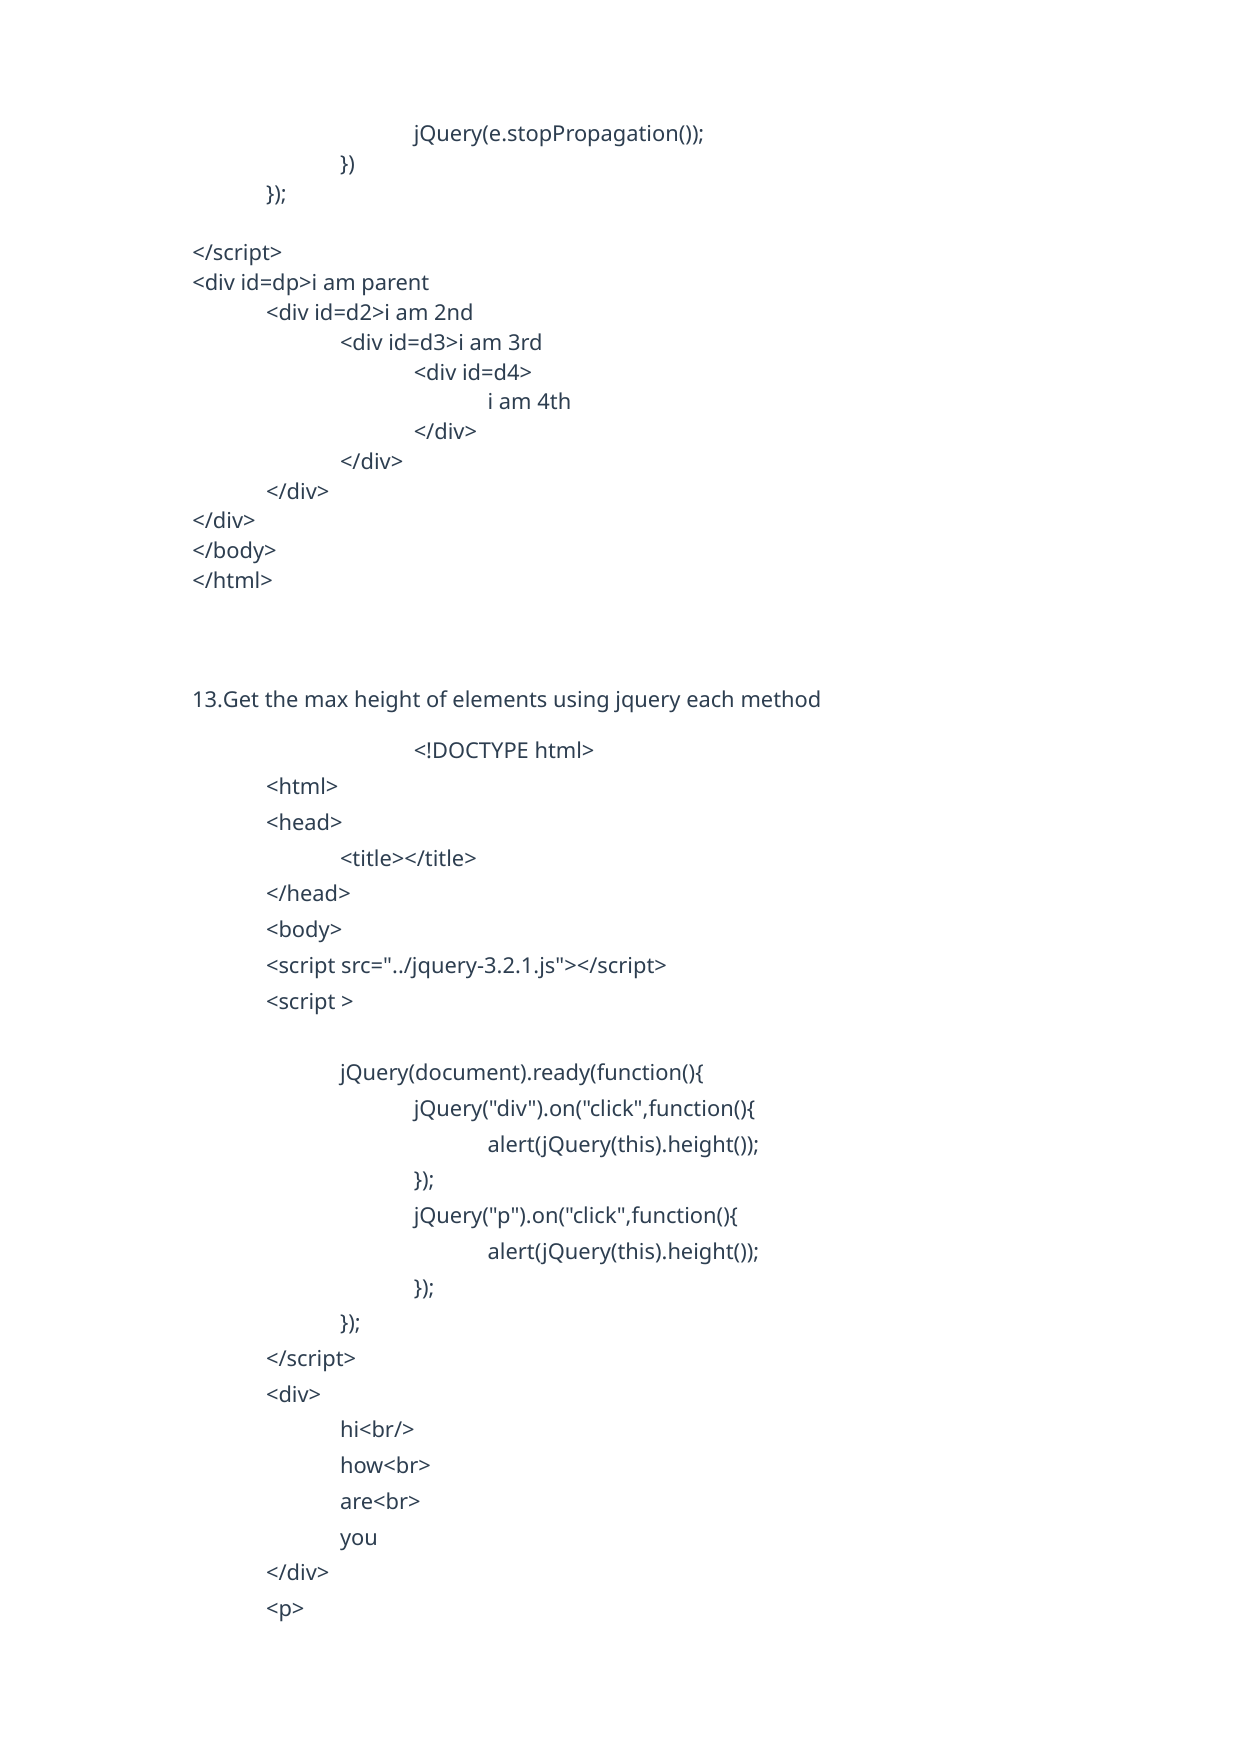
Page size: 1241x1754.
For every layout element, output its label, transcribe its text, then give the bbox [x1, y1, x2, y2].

text </head> [266, 878, 1122, 908]
text i am 4th [192, 386, 1122, 416]
text <body> [266, 914, 1122, 944]
text }); [192, 178, 1122, 207]
text <script > [266, 986, 1122, 1015]
text <div> [266, 1379, 1122, 1408]
text hi<br/> [266, 1414, 1122, 1444]
text <title></title> [266, 843, 1122, 872]
text how<br> [266, 1450, 1122, 1480]
text }); [266, 1307, 1122, 1337]
text </div> [192, 476, 1122, 505]
text jQuery(e.stopPropagation()); [192, 118, 1122, 148]
text </div> [192, 416, 1122, 446]
text you [266, 1522, 1122, 1551]
text </script> [266, 1343, 1122, 1373]
text <div id=d4> [192, 356, 1122, 386]
text <div id=dp>i am parent [192, 267, 1122, 297]
text alert(jQuery(this).height()); [266, 1128, 1122, 1158]
text </html> [192, 565, 1122, 595]
text <p> [266, 1593, 1122, 1623]
text jQuery(document).ready(function(){ [266, 1057, 1122, 1087]
text </body> [192, 535, 1122, 565]
text <div id=d2>i am 2nd [192, 297, 1122, 327]
text <!DOCTYPE html> [266, 736, 1122, 765]
text </div> [266, 1557, 1122, 1587]
text <div id=d3>i am 3rd [192, 327, 1122, 356]
list Get the max height of elements using jquery each method [118, 684, 1122, 714]
text jQuery("p").on("click",function(){ [266, 1200, 1122, 1230]
text </script> [192, 237, 1122, 267]
text jQuery("div").on("click",function(){ [266, 1093, 1122, 1123]
text </div> [192, 446, 1122, 476]
text <script src="../jquery-3.2.1.js"></script> [266, 950, 1122, 980]
text <head> [266, 807, 1122, 837]
text }); [266, 1271, 1122, 1301]
text }) [192, 148, 1122, 178]
text }); [266, 1164, 1122, 1194]
text are<br> [266, 1486, 1122, 1516]
text alert(jQuery(this).height()); [266, 1236, 1122, 1266]
text </div> [192, 505, 1122, 535]
text <html> [266, 771, 1122, 801]
